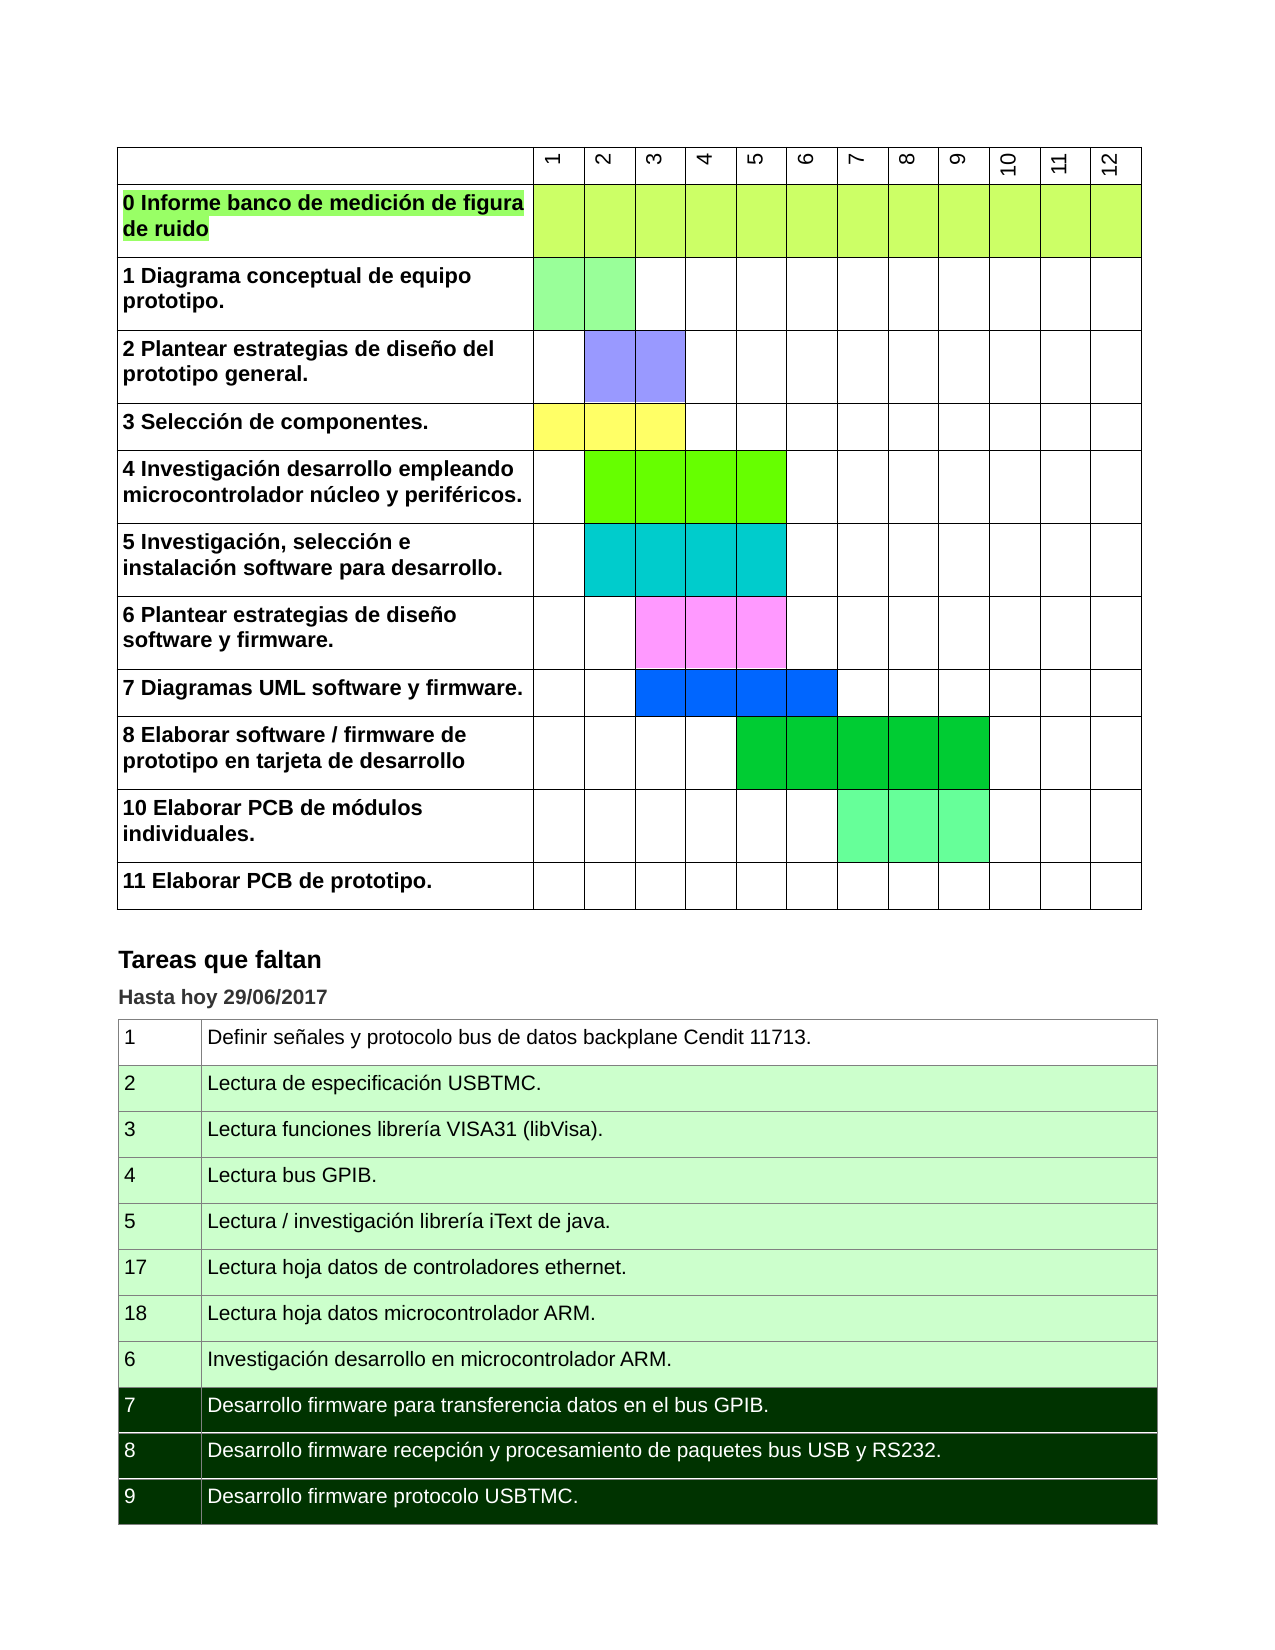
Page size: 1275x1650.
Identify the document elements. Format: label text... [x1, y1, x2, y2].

table_cell [787, 863, 837, 909]
table_cell [838, 717, 888, 789]
table_cell [534, 258, 584, 330]
table_cell [636, 863, 685, 909]
table_cell [534, 524, 584, 596]
table_header [118, 148, 533, 184]
table_cell [737, 597, 786, 668]
table_cell [636, 331, 685, 402]
table_cell Desarrollo firmware recepción y procesamiento de paquetes bus USB y RS232. [202, 1434, 1157, 1478]
table_cell [1091, 185, 1141, 257]
table_cell [686, 597, 736, 668]
table_cell [636, 670, 685, 716]
table_cell [990, 331, 1040, 402]
table_header 11 [1041, 148, 1090, 184]
table_cell [534, 451, 584, 523]
table_cell 1 Diagrama conceptual de equipo prototipo. [118, 258, 533, 330]
table_cell [838, 597, 888, 668]
table_cell [787, 258, 837, 330]
table_cell 10 Elaborar PCB de módulos individuales. [118, 790, 533, 862]
table_cell 18 [119, 1296, 201, 1341]
table_cell [1091, 597, 1141, 668]
table_header 9 [939, 148, 989, 184]
table_cell [1091, 717, 1141, 789]
table_cell [737, 670, 786, 716]
table_header 5 [737, 148, 786, 184]
table_cell 5 [119, 1204, 201, 1249]
table_cell [737, 717, 786, 789]
table_cell [686, 863, 736, 909]
table_header 7 [838, 148, 888, 184]
table_cell [1041, 258, 1090, 330]
table_cell [838, 331, 888, 402]
table_cell [939, 258, 989, 330]
table_cell 3 [119, 1112, 201, 1157]
table_cell [585, 451, 635, 523]
table_cell [686, 451, 736, 523]
table_cell [939, 404, 989, 450]
table_cell [1041, 404, 1090, 450]
table_header 10 [990, 148, 1040, 184]
table_cell Lectura / investigación librería iText de java. [202, 1204, 1157, 1249]
table_cell [889, 331, 938, 402]
table_cell [585, 597, 635, 668]
table_cell [990, 717, 1040, 789]
table_cell [939, 670, 989, 716]
table_cell [636, 790, 685, 862]
table_cell [990, 597, 1040, 668]
table_cell [585, 863, 635, 909]
table_cell 2 Plantear estrategias de diseño del prototipo general. [118, 331, 533, 402]
table_cell [737, 863, 786, 909]
table_cell 8 [119, 1434, 201, 1478]
table_cell [939, 597, 989, 668]
table_cell [534, 717, 584, 789]
table_cell [889, 404, 938, 450]
table_cell [787, 597, 837, 668]
table_cell 8 Elaborar software / firmware de prototipo en tarjeta de desarrollo [118, 717, 533, 789]
table_cell [838, 863, 888, 909]
table_cell [636, 185, 685, 257]
table_header 2 [585, 148, 635, 184]
table_cell [939, 717, 989, 789]
table_cell [787, 185, 837, 257]
table_cell [737, 524, 786, 596]
table_cell 6 Plantear estrategias de diseño software y firmware. [118, 597, 533, 668]
table_cell [889, 451, 938, 523]
table_cell 0 Informe banco de medición de figura de ruido [118, 185, 533, 257]
table_cell [838, 258, 888, 330]
table_cell [838, 670, 888, 716]
table_header 6 [787, 148, 837, 184]
table_cell [838, 524, 888, 596]
text Hasta hoy 29/06/2017 [118, 985, 1157, 1009]
table_cell [686, 717, 736, 789]
table_cell [585, 790, 635, 862]
table_cell [737, 258, 786, 330]
table_cell [939, 451, 989, 523]
table_cell [990, 451, 1040, 523]
table_cell 11 Elaborar PCB de prototipo. [118, 863, 533, 909]
table_cell 4 Investigación desarrollo empleando microcontrolador núcleo y periféricos. [118, 451, 533, 523]
table_cell 7 [119, 1388, 201, 1432]
table_cell 5 Investigación, selección e instalación software para desarrollo. [118, 524, 533, 596]
table_header 8 [889, 148, 938, 184]
table_cell [534, 597, 584, 668]
table_cell [737, 185, 786, 257]
table_cell [889, 670, 938, 716]
table_cell [990, 670, 1040, 716]
table_cell [990, 863, 1040, 909]
table_cell [1091, 451, 1141, 523]
table_cell [838, 790, 888, 862]
table_cell 6 [119, 1342, 201, 1387]
table_cell [1091, 404, 1141, 450]
table_cell [1041, 524, 1090, 596]
table_cell [889, 790, 938, 862]
table_cell [990, 258, 1040, 330]
table_cell [737, 451, 786, 523]
table_cell [939, 331, 989, 402]
table_cell [990, 524, 1040, 596]
table_cell Lectura hoja datos de controladores ethernet. [202, 1250, 1157, 1295]
table_cell [889, 185, 938, 257]
table_cell [1041, 717, 1090, 789]
table_cell 17 [119, 1250, 201, 1295]
table_cell [636, 597, 685, 668]
table_cell [534, 670, 584, 716]
table_cell [534, 863, 584, 909]
table_header Definir señales y protocolo bus de datos backplane Cendit 11713. [202, 1020, 1157, 1065]
table_cell [585, 717, 635, 789]
table_cell [585, 524, 635, 596]
table_cell [889, 863, 938, 909]
table_cell [838, 185, 888, 257]
table_cell [787, 331, 837, 402]
table_cell 9 [119, 1480, 201, 1524]
table_cell Lectura funciones librería VISA31 (libVisa). [202, 1112, 1157, 1157]
table_cell [838, 451, 888, 523]
table_cell 7 Diagramas UML software y firmware. [118, 670, 533, 716]
table_cell [636, 524, 685, 596]
table_cell [534, 790, 584, 862]
table_cell [787, 717, 837, 789]
table_header 3 [636, 148, 685, 184]
table_cell [636, 451, 685, 523]
table_cell [686, 524, 736, 596]
table_cell [534, 331, 584, 402]
table_cell [1091, 524, 1141, 596]
table_cell [686, 404, 736, 450]
table_cell [686, 331, 736, 402]
table_cell [1091, 258, 1141, 330]
table_cell [534, 404, 584, 450]
table_header 1 [534, 148, 584, 184]
table_cell [889, 258, 938, 330]
table_cell [636, 717, 685, 789]
table_cell Lectura bus GPIB. [202, 1158, 1157, 1203]
table_cell [1041, 670, 1090, 716]
table_cell [939, 790, 989, 862]
table_cell [787, 670, 837, 716]
table_cell [1041, 597, 1090, 668]
table_cell [787, 524, 837, 596]
table_cell [787, 451, 837, 523]
table_header 4 [686, 148, 736, 184]
table_cell [787, 790, 837, 862]
table_cell [1091, 331, 1141, 402]
table_cell [1091, 790, 1141, 862]
table_cell Desarrollo firmware para transferencia datos en el bus GPIB. [202, 1388, 1157, 1432]
table_cell [737, 331, 786, 402]
table_cell Desarrollo firmware protocolo USBTMC. [202, 1480, 1157, 1524]
table_cell Lectura de especificación USBTMC. [202, 1066, 1157, 1111]
table_cell [686, 185, 736, 257]
table_cell 3 Selección de componentes. [118, 404, 533, 450]
table_cell 2 [119, 1066, 201, 1111]
table_cell [889, 717, 938, 789]
table_cell [1041, 331, 1090, 402]
table_cell [889, 597, 938, 668]
table_cell 4 [119, 1158, 201, 1203]
table_cell [686, 670, 736, 716]
table_cell [636, 258, 685, 330]
table_cell [585, 331, 635, 402]
table_cell [534, 185, 584, 257]
table_cell [1041, 790, 1090, 862]
table_cell [737, 404, 786, 450]
table_cell [1041, 863, 1090, 909]
table_header 1 [119, 1020, 201, 1065]
table_cell [990, 404, 1040, 450]
table_cell [990, 790, 1040, 862]
table_cell [939, 185, 989, 257]
table_cell [686, 258, 736, 330]
text Tareas que faltan [118, 946, 1157, 974]
table_header 12 [1091, 148, 1141, 184]
table_cell [636, 404, 685, 450]
table_cell [990, 185, 1040, 257]
table_cell [838, 404, 888, 450]
table_cell [787, 404, 837, 450]
table_cell [737, 790, 786, 862]
table_cell [585, 670, 635, 716]
table_cell [1041, 185, 1090, 257]
table_cell [585, 258, 635, 330]
table_cell [1041, 451, 1090, 523]
table_cell Investigación desarrollo en microcontrolador ARM. [202, 1342, 1157, 1387]
table_cell [1091, 863, 1141, 909]
table_cell Lectura hoja datos microcontrolador ARM. [202, 1296, 1157, 1341]
table_cell [585, 404, 635, 450]
table_cell [889, 524, 938, 596]
table_cell [939, 863, 989, 909]
table_cell [585, 185, 635, 257]
table_cell [939, 524, 989, 596]
table_cell [1091, 670, 1141, 716]
table_cell [686, 790, 736, 862]
